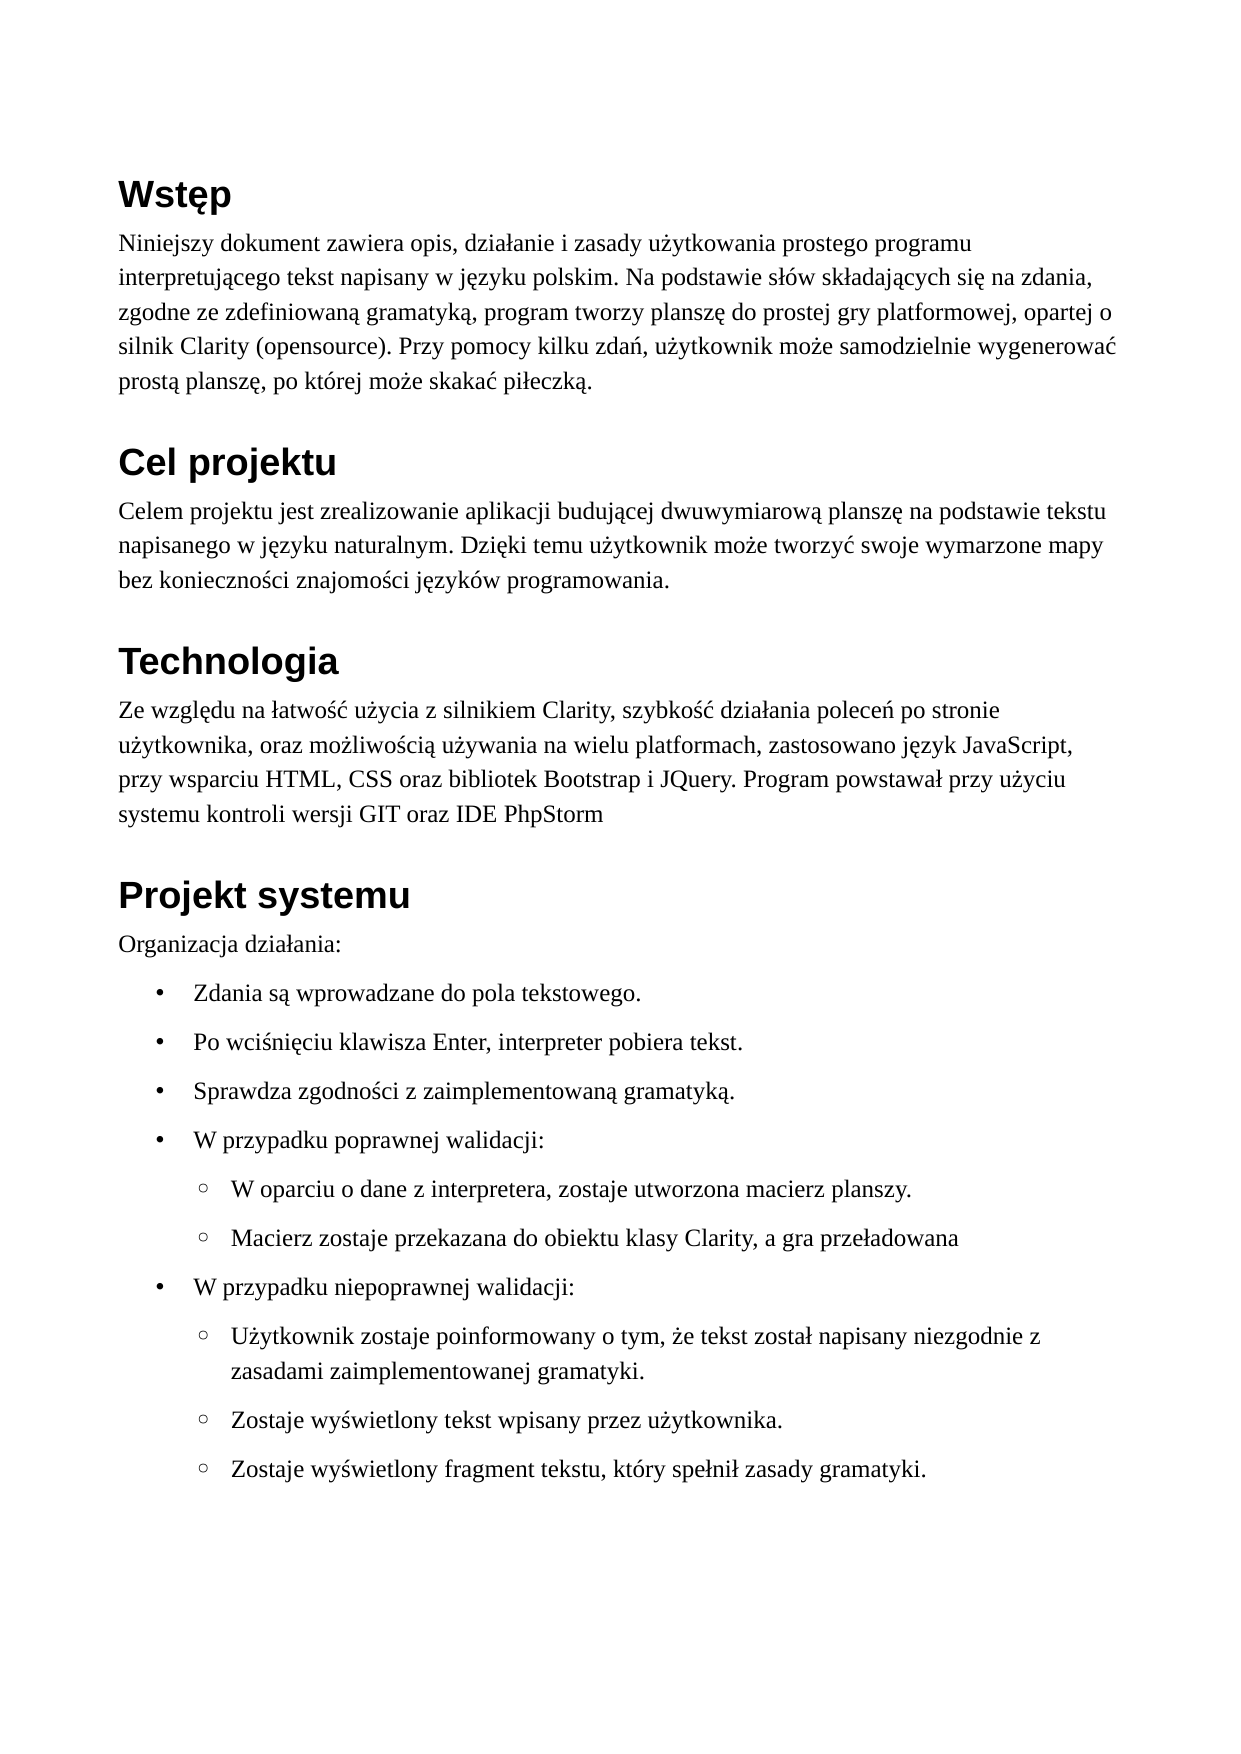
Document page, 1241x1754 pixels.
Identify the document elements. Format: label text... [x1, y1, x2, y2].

list Po wciśnięciu klawisza Enter, interpreter pobiera tekst. [156, 1027, 1122, 1056]
text Celem projektu jest zrealizowanie aplikacji budującej dwuwymiarową planszę na podstawie tekstu napisanego w języku naturalnym. Dzięki temu użytkownik może tworzyć swoje wymarzone mapy bez konieczności znajomości języków programowania. [118, 496, 1122, 594]
list W oparciu o dane z interpretera, zostaje utworzona macierz planszy. [193, 1174, 1122, 1203]
list W przypadku niepoprawnej walidacji: [156, 1272, 1122, 1301]
list W przypadku poprawnej walidacji: [156, 1125, 1122, 1154]
text Ze względu na łatwość użycia z silnikiem Clarity, szybkość działania poleceń po stronie użytkownika, oraz możliwością używania na wielu platformach, zastosowano język JavaScript, przy wsparciu HTML, CSS oraz bibliotek Bootstrap i JQuery. Program powstawał przy użyciu systemu kontroli wersji GIT oraz IDE PhpStorm [118, 695, 1122, 827]
list Sprawdza zgodności z zaimplementowaną gramatyką. [156, 1076, 1122, 1105]
subtitle Technologia [118, 639, 1122, 683]
text Organizacja działania: [118, 929, 1122, 958]
list Zostaje wyświetlony fragment tekstu, który spełnił zasady gramatyki. [193, 1454, 1122, 1483]
subtitle Wstęp [118, 172, 1122, 216]
list Macierz zostaje przekazana do obiektu klasy Clarity, a gra przeładowana [193, 1223, 1122, 1252]
list Zdania są wprowadzane do pola tekstowego. [156, 978, 1122, 1007]
list Użytkownik zostaje poinformowany o tym, że tekst został napisany niezgodnie z zasadami zaimplementowanej gramatyki. [193, 1321, 1122, 1385]
subtitle Projekt systemu [118, 873, 1122, 916]
subtitle Cel projektu [118, 440, 1122, 484]
text Niniejszy dokument zawiera opis, działanie i zasady użytkowania prostego programu interpretującego tekst napisany w języku polskim. Na podstawie słów składających się na zdania, zgodne ze zdefiniowaną gramatyką, program tworzy planszę do prostej gry platformowej, opartej o silnik Clarity (opensource). Przy pomocy kilku zdań, użytkownik może samodzielnie wygenerować prostą planszę, po której może skakać piłeczką. [118, 228, 1122, 395]
list Zostaje wyświetlony tekst wpisany przez użytkownika. [193, 1405, 1122, 1434]
